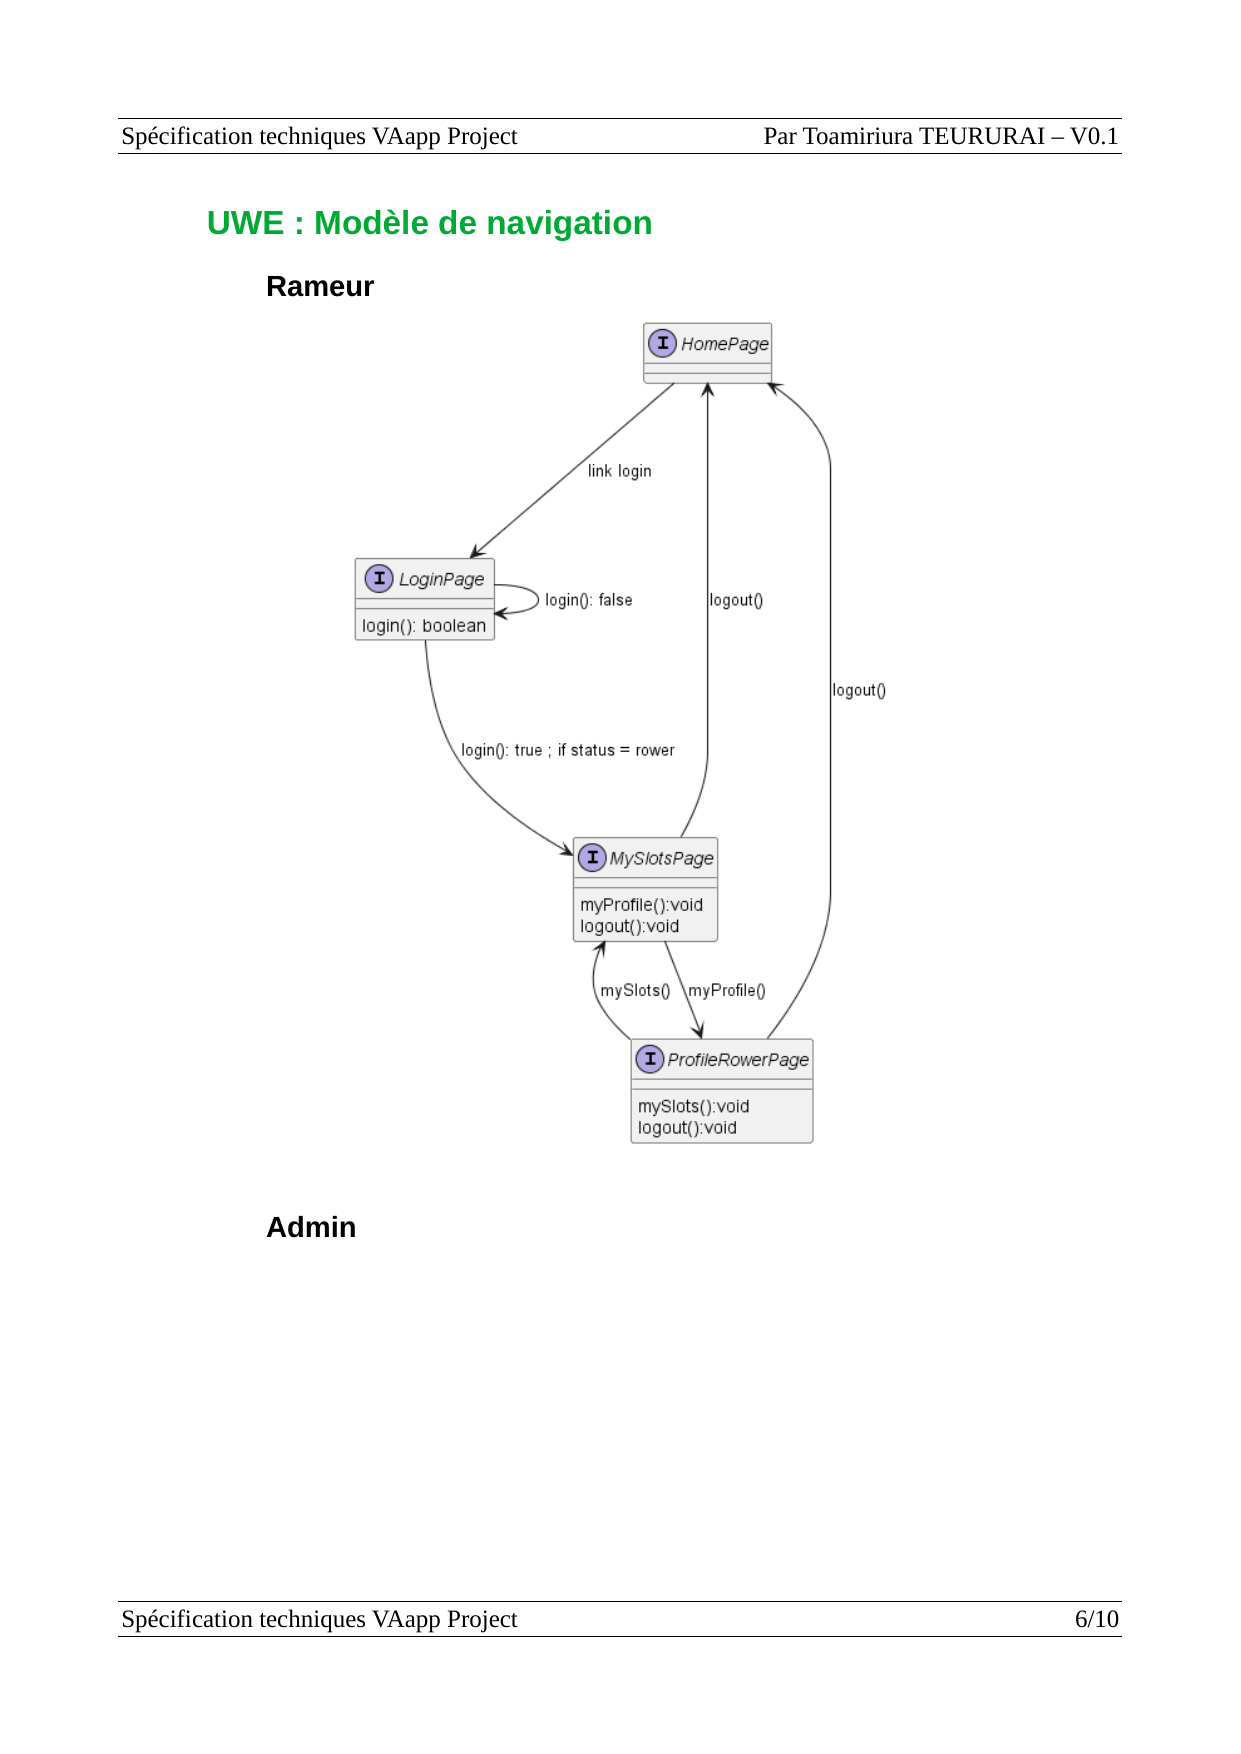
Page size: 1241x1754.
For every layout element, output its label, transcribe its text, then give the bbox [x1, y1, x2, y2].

picture [347, 314, 894, 1150]
subtitle Admin [266, 1210, 1122, 1244]
subtitle Rameur [266, 269, 1122, 302]
subtitle UWE : Modèle de navigation [207, 203, 1122, 242]
